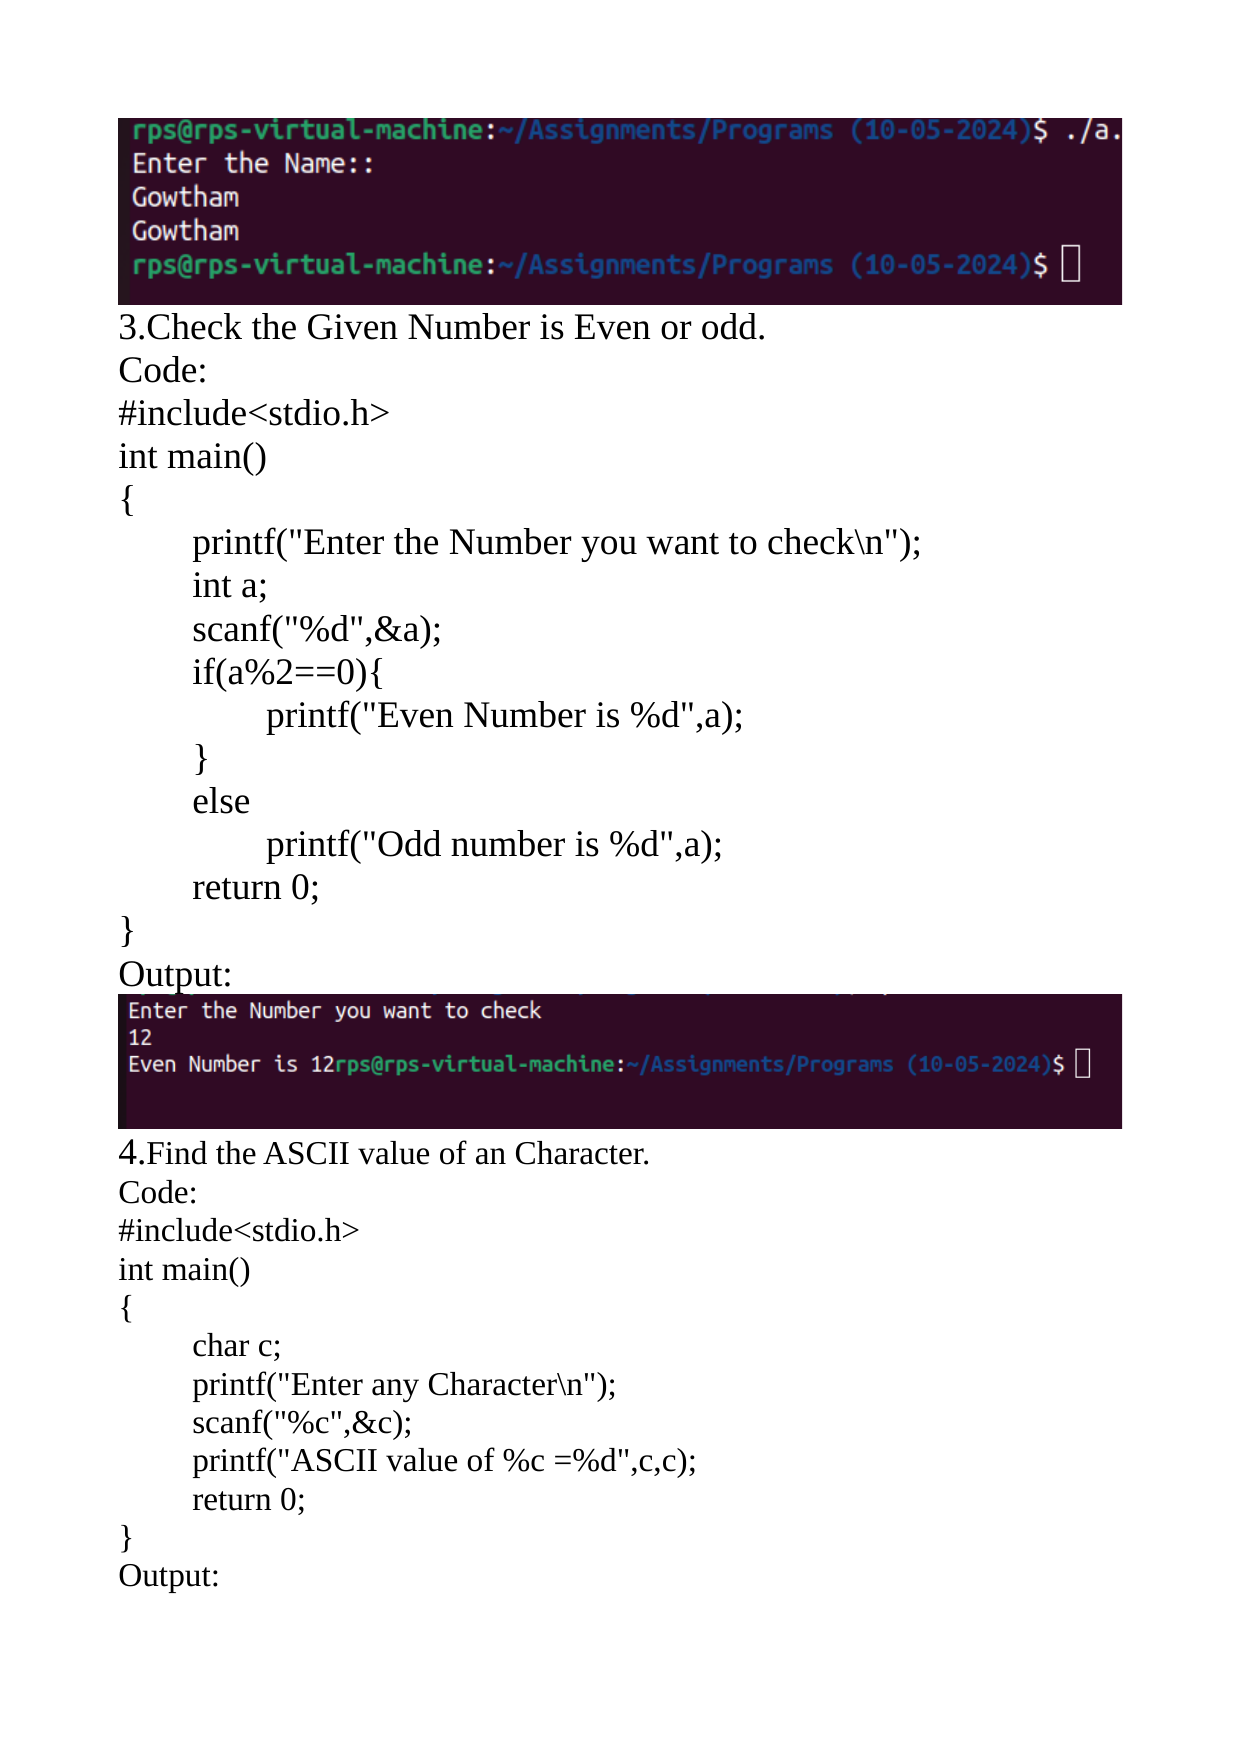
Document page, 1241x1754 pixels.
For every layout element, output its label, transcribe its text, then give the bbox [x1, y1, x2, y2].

text { [118, 1287, 1122, 1326]
text printf("Enter the Number you want to check\n"); [118, 520, 1122, 563]
picture [118, 118, 1123, 305]
text char c; [118, 1326, 1122, 1364]
text int a; [118, 563, 1122, 606]
text printf("Even Number is %d",a); [118, 692, 1122, 735]
text } [118, 735, 1122, 778]
text return 0; [118, 865, 1122, 908]
text scanf("%d",&a); [118, 606, 1122, 649]
text printf("ASCII value of %c =%d",c,c); [118, 1441, 1122, 1479]
picture [118, 994, 1123, 1129]
text int main() [118, 1249, 1122, 1287]
text else [118, 778, 1122, 822]
text Output: [118, 951, 1122, 994]
text Code: [118, 1172, 1122, 1211]
text } [118, 1517, 1122, 1556]
text int main() [118, 433, 1122, 477]
text printf("Enter any Character\n"); [118, 1364, 1122, 1402]
text printf("Odd number is %d",a); [118, 822, 1122, 865]
text 4.Find the ASCII value of an Character. [118, 1129, 1122, 1172]
text return 0; [118, 1479, 1122, 1517]
text { [118, 477, 1122, 520]
text #include<stdio.h> [118, 1211, 1122, 1249]
text } [118, 908, 1122, 951]
text #include<stdio.h> [118, 390, 1122, 433]
text 3.Check the Given Number is Even or odd. [118, 305, 1122, 347]
text if(a%2==0){ [118, 649, 1122, 692]
text Output: [118, 1556, 1122, 1594]
text Code: [118, 347, 1122, 390]
text scanf("%c",&c); [118, 1402, 1122, 1441]
